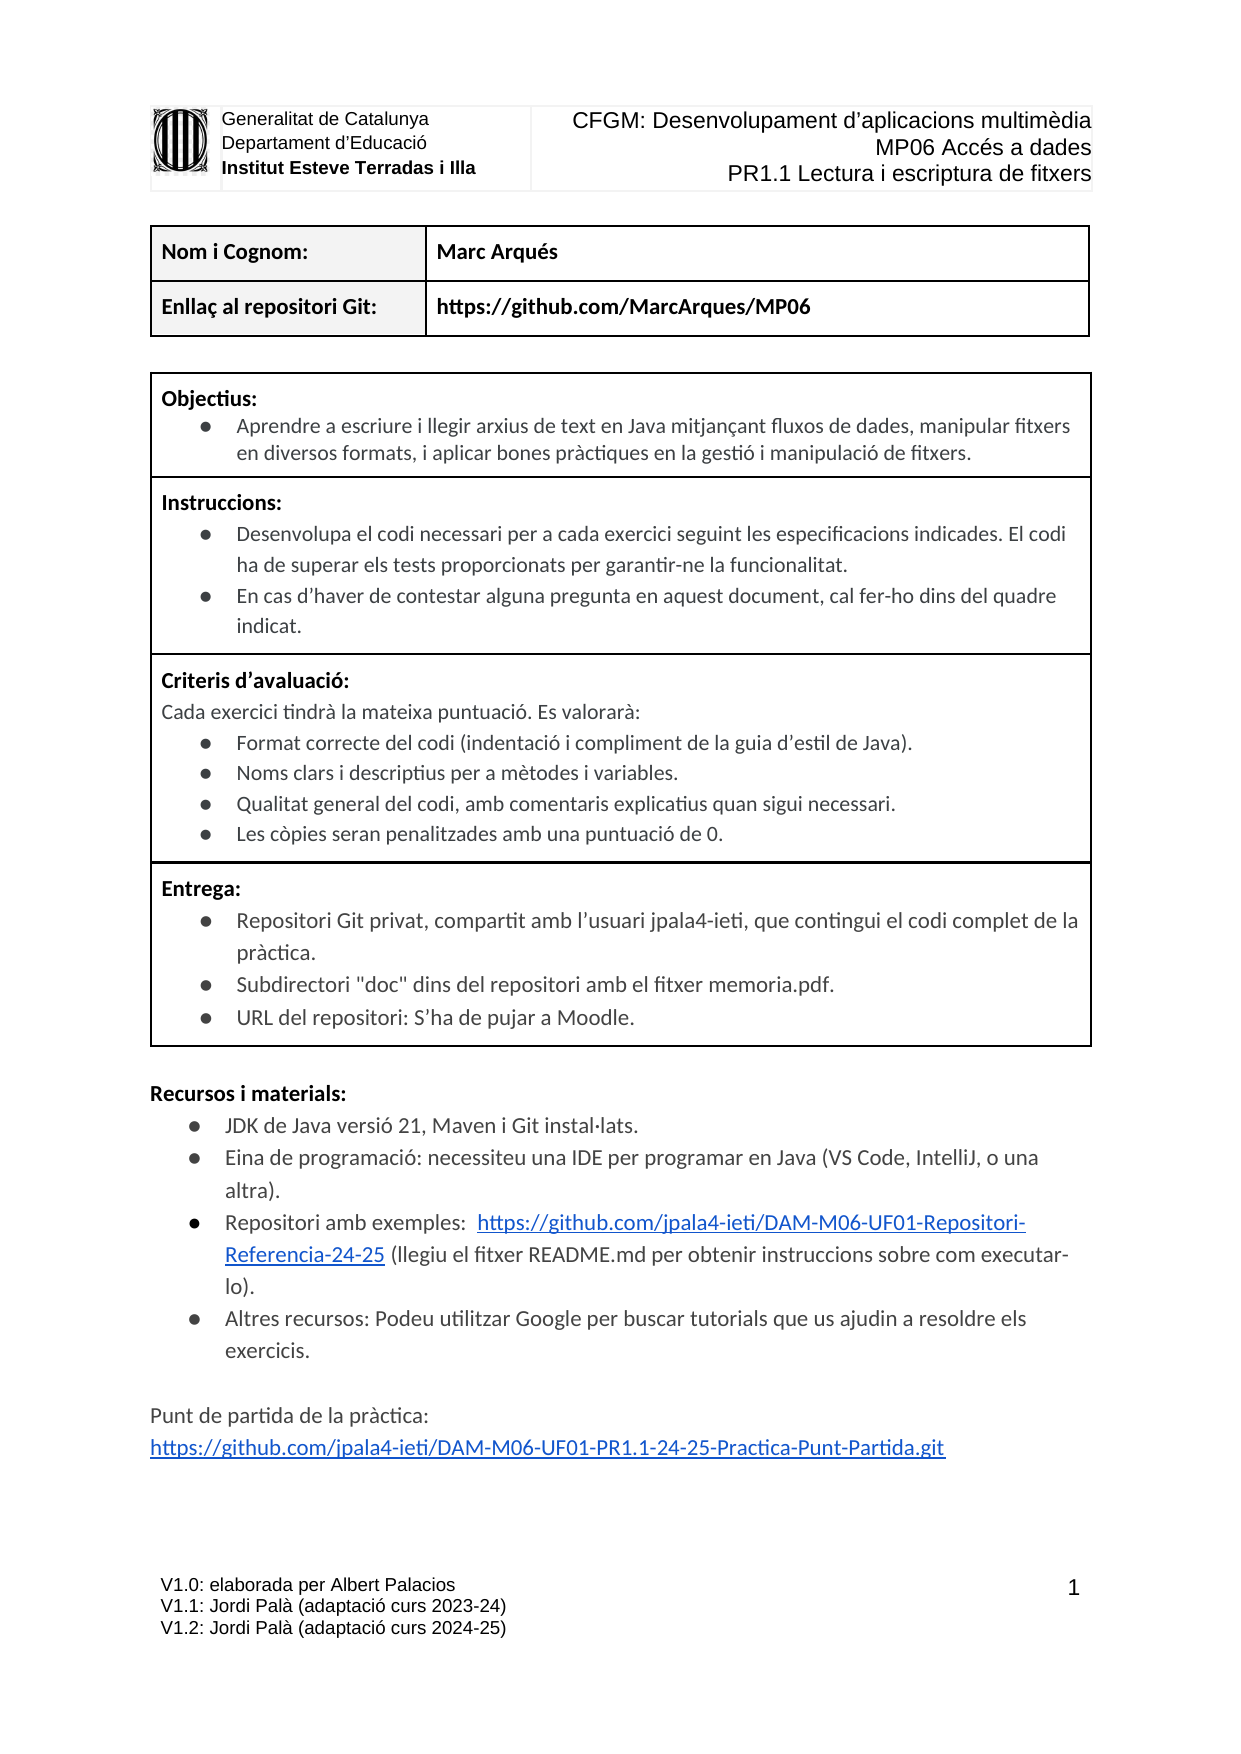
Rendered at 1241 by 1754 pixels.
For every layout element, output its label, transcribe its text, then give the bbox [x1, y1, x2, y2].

table_cell https://github.com/MarcArques/MP06 [427, 282, 1088, 334]
picture [151, 107, 210, 176]
list Repositori amb exemples: https://github.com/jpala4-ieti/DAM-M06-UF01-Repositori-Referencia-24-25 (llegiu el fitxer README.md per obtenir instruccions sobre com executar-lo). [187, 1208, 1090, 1300]
table_header Nom i Cognom: [152, 227, 425, 280]
table_cell Enllaç al repositori Git: [152, 282, 425, 334]
table_cell Entrega: Repositori Git privat, compartit amb l’usuari jpala4-ieti, que contingui el codi complet de la pràctica. Subdirectori "doc" dins del repositori amb el fitxer memoria.pdf. URL del repositori: S’ha de pujar a Moodle. [152, 864, 1090, 1045]
table_header Objectius: Aprendre a escriure i llegir arxius de text en Java mitjançant fluxos de dades, manipular fitxers en diversos formats, i aplicar bones pràctiques en la gestió i manipulació de fitxers. [152, 374, 1090, 476]
text Recursos i materials: [150, 1079, 1090, 1107]
text Punt de partida de la pràctica: [150, 1401, 1090, 1429]
text https://github.com/jpala4-ieti/DAM-M06-UF01-PR1.1-24-25-Practica-Punt-Partida.git [150, 1433, 1090, 1461]
table_header Marc Arqués [427, 227, 1088, 280]
list JDK de Java versió 21, Maven i Git instal·lats. [187, 1111, 1090, 1139]
list Altres recursos: Podeu utilitzar Google per buscar tutorials que us ajudin a resoldre els exercicis. [187, 1304, 1090, 1365]
table_cell Instruccions: Desenvolupa el codi necessari per a cada exercici seguint les especificacions indicades. El codi ha de superar els tests proporcionats per garantir-ne la funcionalitat. En cas d’haver de contestar alguna pregunta en aquest document, cal fer-ho dins del quadre indicat. [152, 478, 1090, 653]
list Eina de programació: necessiteu una IDE per programar en Java (VS Code, IntelliJ, o una altra). [187, 1143, 1090, 1204]
table_cell Criteris d’avaluació: Cada exercici tindrà la mateixa puntuació. Es valorarà: Format correcte del codi (indentació i compliment de la guia d’estil de Java). Noms clars i descriptius per a mètodes i variables. Qualitat general del codi, amb comentaris explicatius quan sigui necessari. Les còpies seran penalitzades amb una puntuació de 0. [152, 655, 1090, 861]
